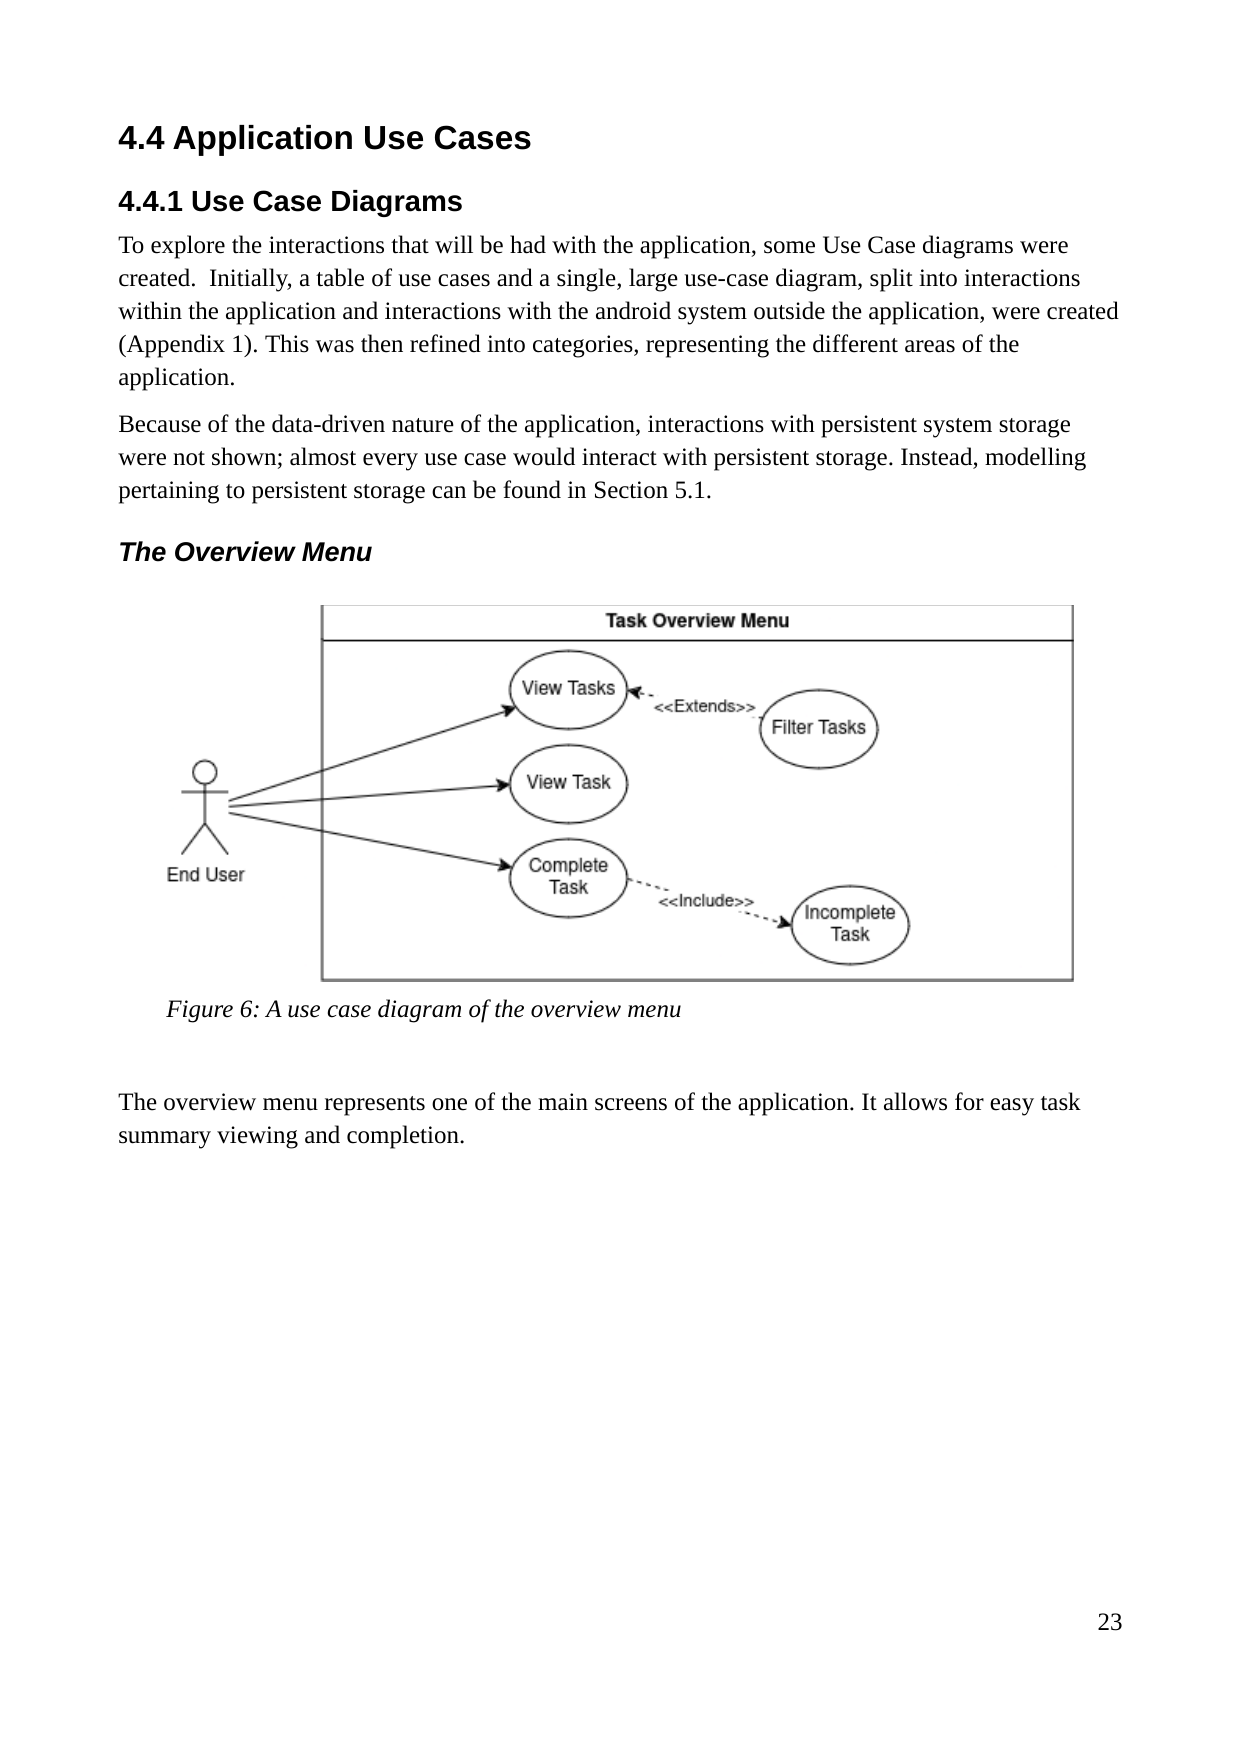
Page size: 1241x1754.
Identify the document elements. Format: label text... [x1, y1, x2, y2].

text Because of the data-driven nature of the application, interactions with persistent system storage were not shown; almost every use case would interact with persistent storage. Instead, modelling pertaining to persistent storage can be found in Section 5.1. [118, 409, 1122, 504]
subtitle 4.4 Application Use Cases [118, 118, 1122, 157]
subtitle 4.4.1 Use Case Diagrams [118, 184, 1122, 217]
subtitle The Overview Menu [118, 536, 1122, 567]
text To explore the interactions that will be had with the application, some Use Case diagrams were created. Initially, a table of use cases and a single, large use-case diagram, split into interactions within the application and interactions with the android system outside the application, were created (Appendix 1). This was then refined into categories, representing the different areas of the application. [118, 230, 1122, 391]
text Figure 6: A use case diagram of the overview menu [166, 982, 1074, 1023]
picture [166, 605, 1074, 982]
text The overview menu represents one of the main screens of the application. It allows for easy task summary viewing and completion. [118, 1087, 1122, 1149]
